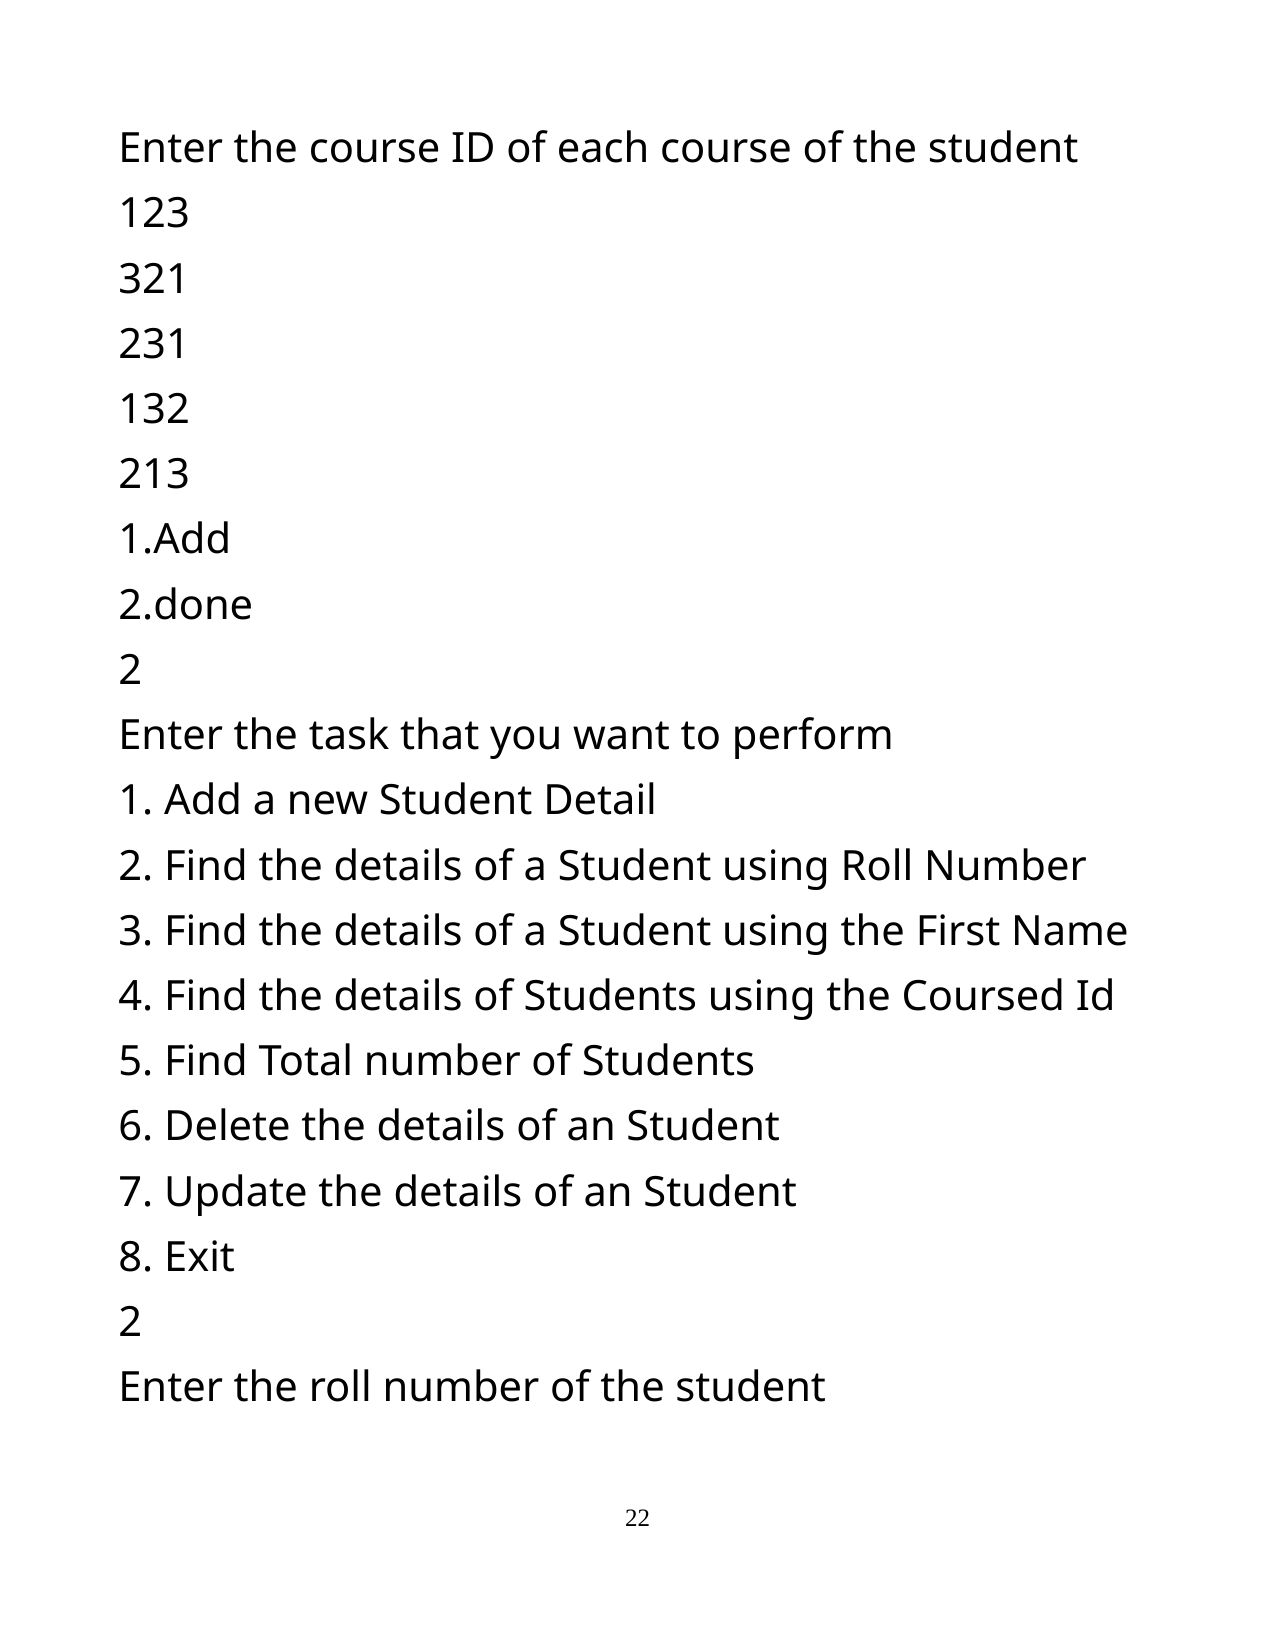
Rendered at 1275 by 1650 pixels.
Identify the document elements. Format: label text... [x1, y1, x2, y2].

text 1.Add [118, 509, 1157, 566]
text 5. Find Total number of Students [118, 1031, 1157, 1088]
text 213 [118, 444, 1157, 501]
text 1. Add a new Student Detail [118, 770, 1157, 827]
text 6. Delete the details of an Student [118, 1096, 1157, 1153]
text 132 [118, 379, 1157, 436]
text 2.done [118, 574, 1157, 631]
text 123 [118, 183, 1157, 240]
text 8. Exit [118, 1227, 1157, 1283]
text 2 [118, 1292, 1157, 1349]
text Enter the roll number of the student [118, 1357, 1157, 1414]
text 321 [118, 248, 1157, 305]
text 7. Update the details of an Student [118, 1161, 1157, 1218]
text 2 [118, 640, 1157, 697]
text 4. Find the details of Students using the Coursed Id [118, 966, 1157, 1023]
text Enter the course ID of each course of the student [118, 118, 1157, 175]
text 2. Find the details of a Student using Roll Number [118, 835, 1157, 892]
text 3. Find the details of a Student using the First Name [118, 901, 1157, 957]
text Enter the task that you want to perform [118, 705, 1157, 762]
text 231 [118, 314, 1157, 371]
